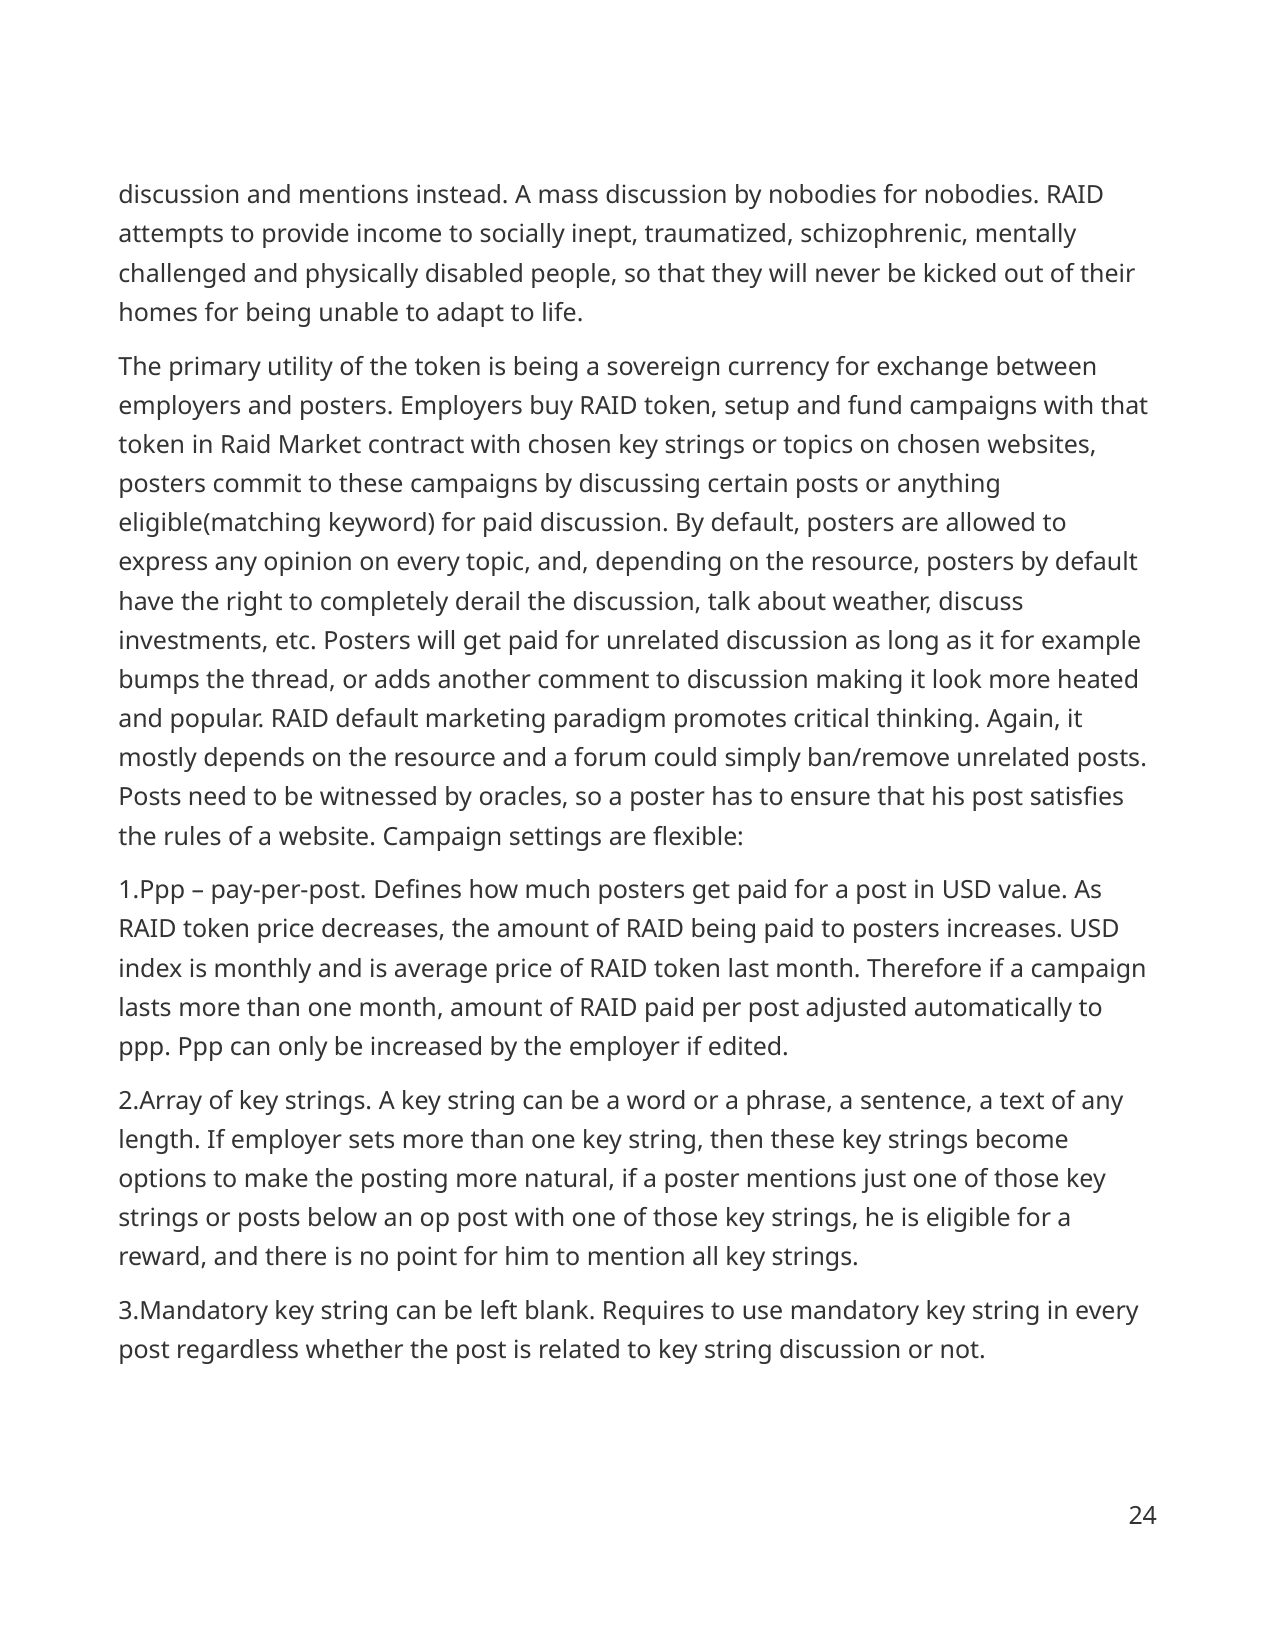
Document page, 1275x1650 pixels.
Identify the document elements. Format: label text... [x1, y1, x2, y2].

text 1.Ppp – pay-per-post. Defines how much posters get paid for a post in USD value. As RAID token price decreases, the amount of RAID being paid to posters increases. USD index is monthly and is average price of RAID token last month. Therefore if a campaign lasts more than one month, amount of RAID paid per post adjusted automatically to ppp. Ppp can only be increased by the employer if edited. [118, 872, 1157, 1063]
text 3.Mandatory key string can be left blank. Requires to use mandatory key string in every post regardless whether the post is related to key string discussion or not. [118, 1293, 1157, 1366]
text The primary utility of the token is being a sovereign currency for exchange between employers and posters. Employers buy RAID token, setup and fund campaigns with that token in Raid Market contract with chosen key strings or topics on chosen websites, posters commit to these campaigns by discussing certain posts or anything eligible(matching keyword) for paid discussion. By default, posters are allowed to express any opinion on every topic, and, depending on the resource, posters by default have the right to completely derail the discussion, talk about weather, discuss investments, etc. Posters will get paid for unrelated discussion as long as it for example bumps the thread, or adds another comment to discussion making it look more heated and popular. RAID default marketing paradigm promotes critical thinking. Again, it mostly depends on the resource and a forum could simply ban/remove unrelated posts. Posts need to be witnessed by oracles, so a poster has to ensure that his post satisfies the rules of a website. Campaign settings are flexible: [118, 348, 1157, 852]
text 2.Array of key strings. A key string can be a word or a phrase, a sentence, a text of any length. If employer sets more than one key string, then these key strings become options to make the posting more natural, if a poster mentions just one of those key strings or posts below an op post with one of those key strings, he is eligible for a reward, and there is no point for him to mention all key strings. [118, 1082, 1157, 1273]
text discussion and mentions instead. A mass discussion by nobodies for nobodies. RAID attempts to provide income to socially inept, traumatized, schizophrenic, mentally challenged and physically disabled people, so that they will never be kicked out of their homes for being unable to adapt to life. [118, 177, 1157, 328]
